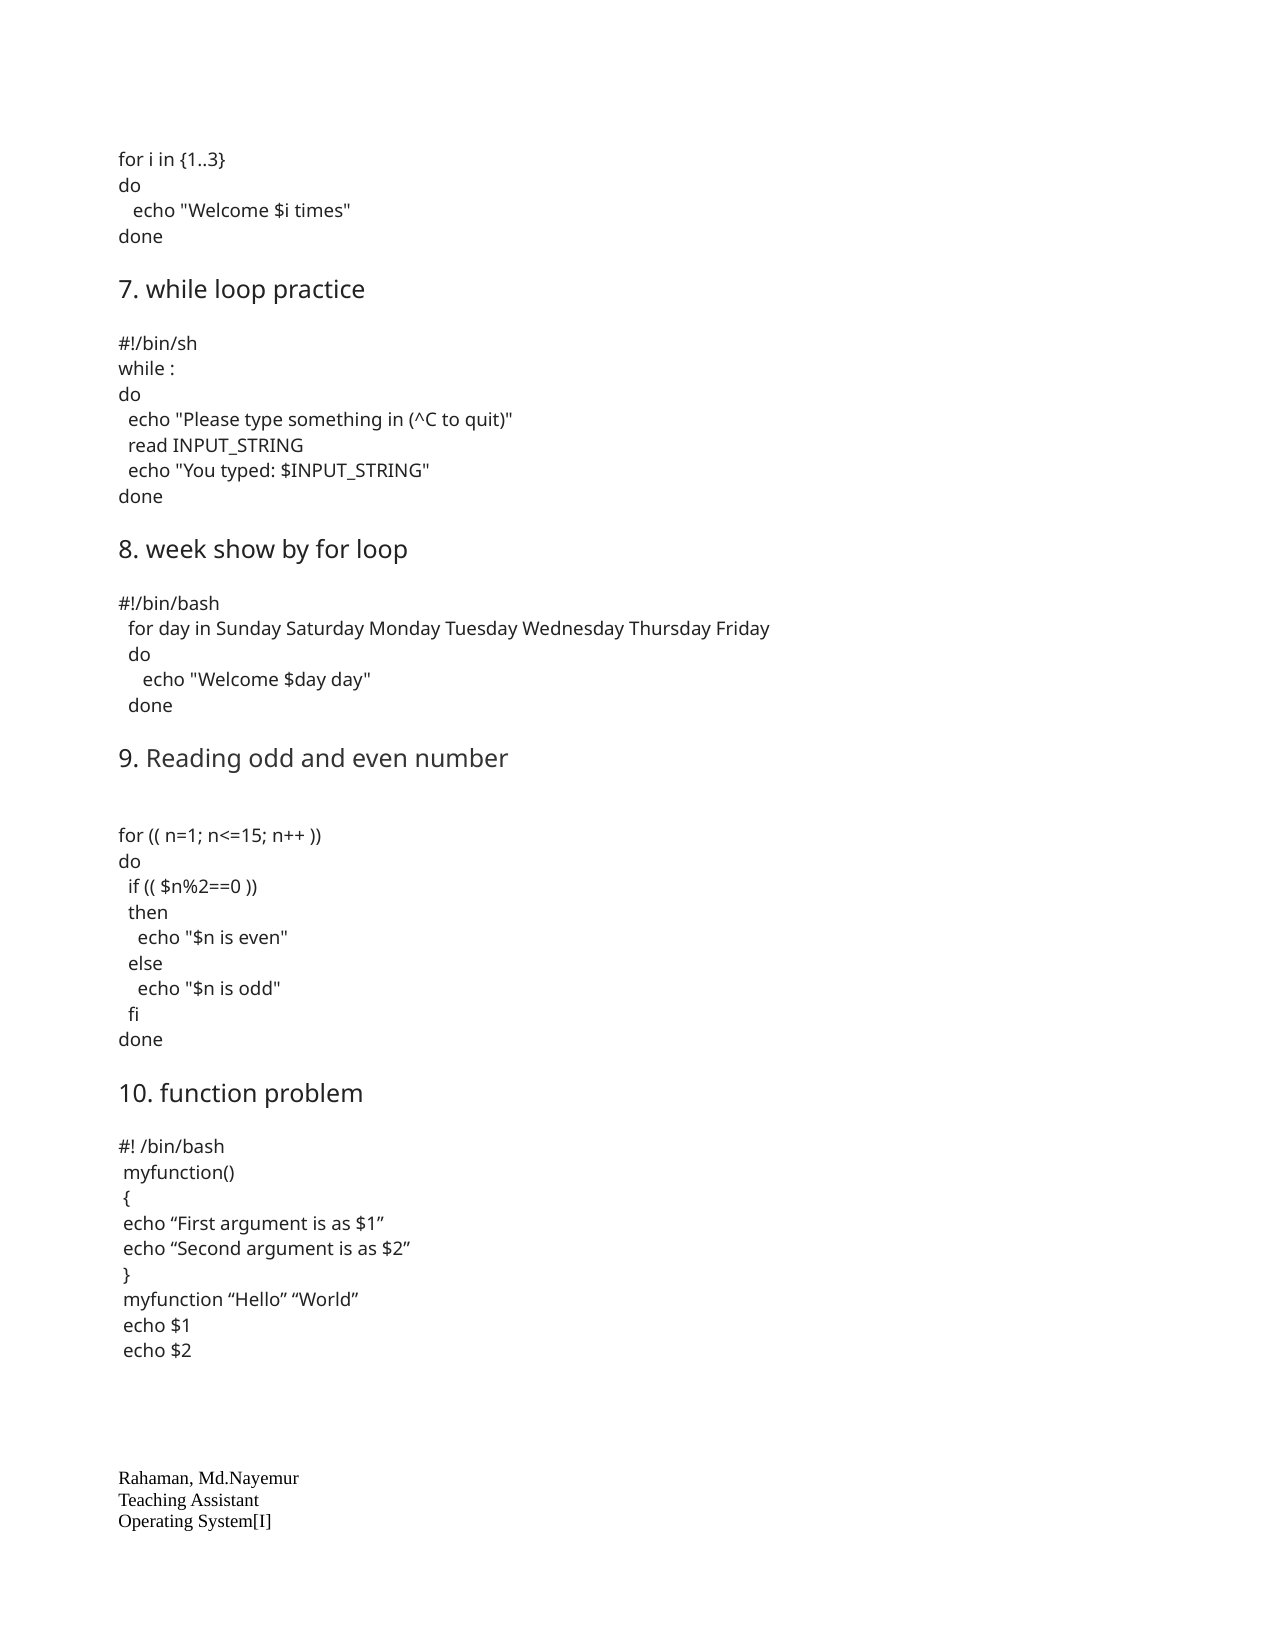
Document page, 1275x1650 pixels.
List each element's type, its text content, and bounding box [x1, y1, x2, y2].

text 10. function problem [118, 1076, 1157, 1110]
text do [118, 381, 1157, 406]
text read INPUT_STRING [118, 432, 1157, 457]
text myfunction “Hello” “World” [118, 1287, 1157, 1312]
text fi [118, 1001, 1157, 1027]
text for day in Sunday Saturday Monday Tuesday Wednesday Thursday Friday [118, 615, 1157, 641]
text done [118, 1027, 1157, 1052]
text echo $2 [118, 1338, 1157, 1363]
text echo "Welcome $day day" [118, 666, 1157, 692]
text myfunction() [118, 1159, 1157, 1184]
text #!/bin/sh [118, 330, 1157, 355]
text for (( n=1; n<=15; n++ )) [118, 822, 1157, 848]
text do [118, 848, 1157, 873]
text echo “Second argument is as $2” [118, 1236, 1157, 1261]
text 7. while loop practice [118, 272, 1157, 306]
text do [118, 172, 1157, 197]
text echo "$n is odd" [118, 976, 1157, 1001]
text echo "$n is even" [118, 924, 1157, 950]
text do [118, 641, 1157, 666]
text done [118, 223, 1157, 248]
text #!/bin/bash [118, 590, 1157, 615]
text done [118, 692, 1157, 717]
text for i in {1..3} [118, 146, 1157, 172]
text #! /bin/bash [118, 1133, 1157, 1159]
text { [118, 1184, 1157, 1210]
text 8. week show by for loop [118, 532, 1157, 566]
text if (( $n%2==0 )) [118, 873, 1157, 899]
text echo $1 [118, 1312, 1157, 1338]
text 9. Reading odd and even number [118, 741, 1157, 775]
text echo “First argument is as $1” [118, 1210, 1157, 1236]
text echo "You typed: $INPUT_STRING" [118, 457, 1157, 483]
text } [118, 1261, 1157, 1287]
text echo "Please type something in (^C to quit)" [118, 406, 1157, 432]
text then [118, 899, 1157, 924]
text else [118, 950, 1157, 976]
text while : [118, 355, 1157, 381]
text done [118, 483, 1157, 508]
text echo "Welcome $i times" [118, 197, 1157, 223]
